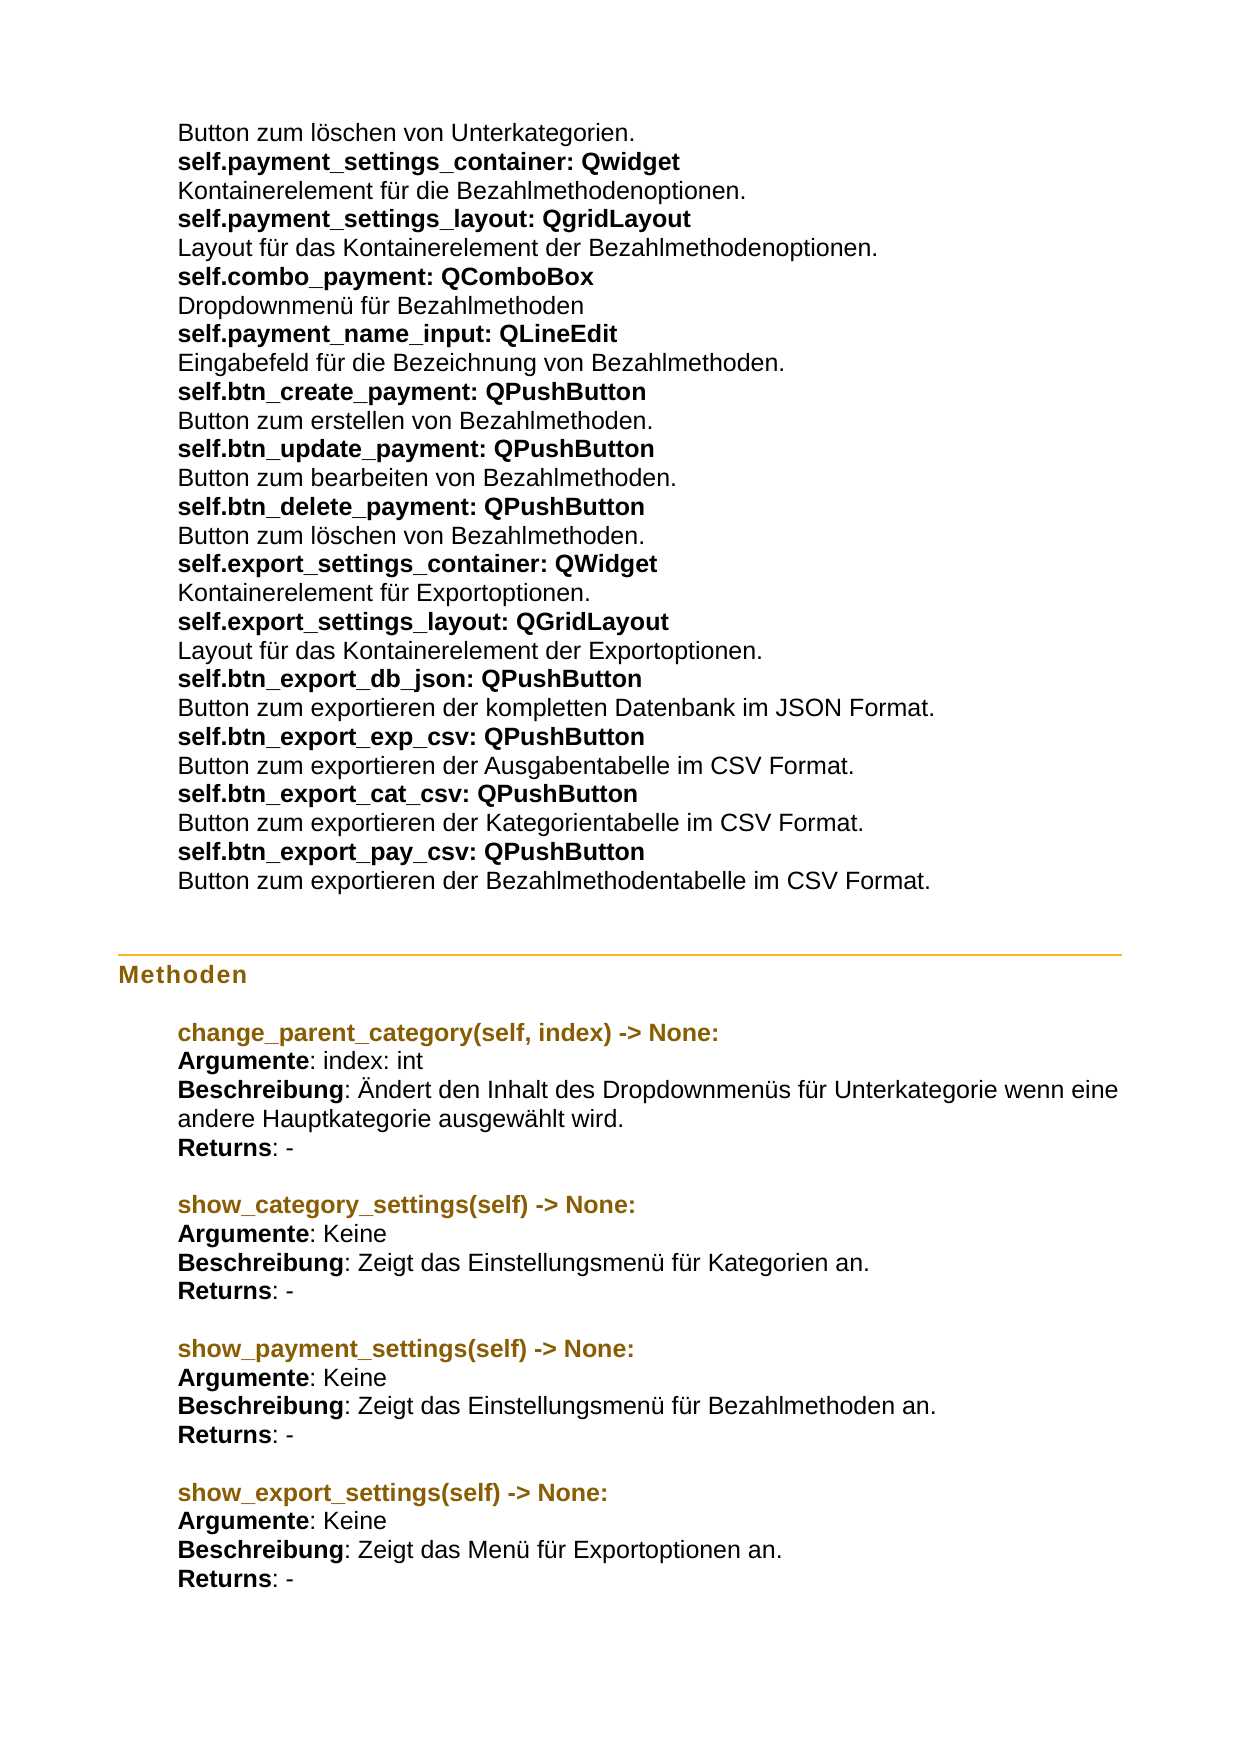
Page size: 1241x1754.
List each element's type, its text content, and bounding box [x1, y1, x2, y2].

list self.combo_payment: QComboBox [177, 262, 1122, 291]
list self.btn_export_db_json: QPushButton [177, 664, 1122, 693]
list Button zum bearbeiten von Bezahlmethoden. [177, 463, 1122, 492]
list self.payment_name_input: QLineEdit [177, 319, 1122, 348]
list change_parent_category(self, index) -> None: [177, 1018, 1122, 1046]
list Button zum exportieren der Kategorientabelle im CSV Format. [177, 808, 1122, 837]
list self.export_settings_layout: QGridLayout [177, 607, 1122, 636]
list Kontainerelement für Exportoptionen. [177, 578, 1122, 607]
list Button zum exportieren der Ausgabentabelle im CSV Format. [177, 751, 1122, 779]
list self.payment_settings_layout: QgridLayout [177, 204, 1122, 233]
list self.btn_delete_payment: QPushButton [177, 492, 1122, 521]
list Returns: - [177, 1564, 1122, 1593]
list self.btn_export_exp_csv: QPushButton [177, 722, 1122, 751]
list Eingabefeld für die Bezeichnung von Bezahlmethoden. [177, 348, 1122, 377]
list Beschreibung: Zeigt das Menü für Exportoptionen an. [177, 1535, 1122, 1564]
list Button zum exportieren der Bezahlmethodentabelle im CSV Format. [177, 866, 1122, 894]
list Button zum löschen von Bezahlmethoden. [177, 521, 1122, 549]
list Beschreibung: Zeigt das Einstellungsmenü für Kategorien an. [177, 1248, 1122, 1276]
list show_category_settings(self) -> None: [177, 1190, 1122, 1219]
list Argumente: Keine [177, 1506, 1122, 1535]
list Kontainerelement für die Bezahlmethodenoptionen. [177, 176, 1122, 204]
list show_export_settings(self) -> None: [177, 1478, 1122, 1506]
list Beschreibung: Zeigt das Einstellungsmenü für Bezahlmethoden an. [177, 1391, 1122, 1420]
list Dropdownmenü für Bezahlmethoden [177, 291, 1122, 319]
list self.btn_create_payment: QPushButton [177, 377, 1122, 406]
list self.btn_update_payment: QPushButton [177, 434, 1122, 463]
subtitle Methoden [118, 956, 1122, 989]
list Returns: - [177, 1420, 1122, 1449]
list Layout für das Kontainerelement der Bezahlmethodenoptionen. [177, 233, 1122, 262]
list Button zum exportieren der kompletten Datenbank im JSON Format. [177, 693, 1122, 722]
list Argumente: index: int [177, 1046, 1122, 1075]
list show_payment_settings(self) -> None: [177, 1334, 1122, 1363]
list self.btn_export_cat_csv: QPushButton [177, 779, 1122, 808]
list Argumente: Keine [177, 1219, 1122, 1248]
list Button zum erstellen von Bezahlmethoden. [177, 406, 1122, 434]
list Button zum löschen von Unterkategorien. [177, 118, 1122, 147]
list Returns: - [177, 1276, 1122, 1305]
list Returns: - [177, 1133, 1122, 1161]
list Layout für das Kontainerelement der Exportoptionen. [177, 636, 1122, 664]
list Argumente: Keine [177, 1363, 1122, 1391]
list Beschreibung: Ändert den Inhalt des Dropdownmenüs für Unterkategorie wenn eine andere Hauptkategorie ausgewählt wird. [177, 1075, 1122, 1133]
list self.payment_settings_container: Qwidget [177, 147, 1122, 176]
list self.btn_export_pay_csv: QPushButton [177, 837, 1122, 866]
list self.export_settings_container: QWidget [177, 549, 1122, 578]
